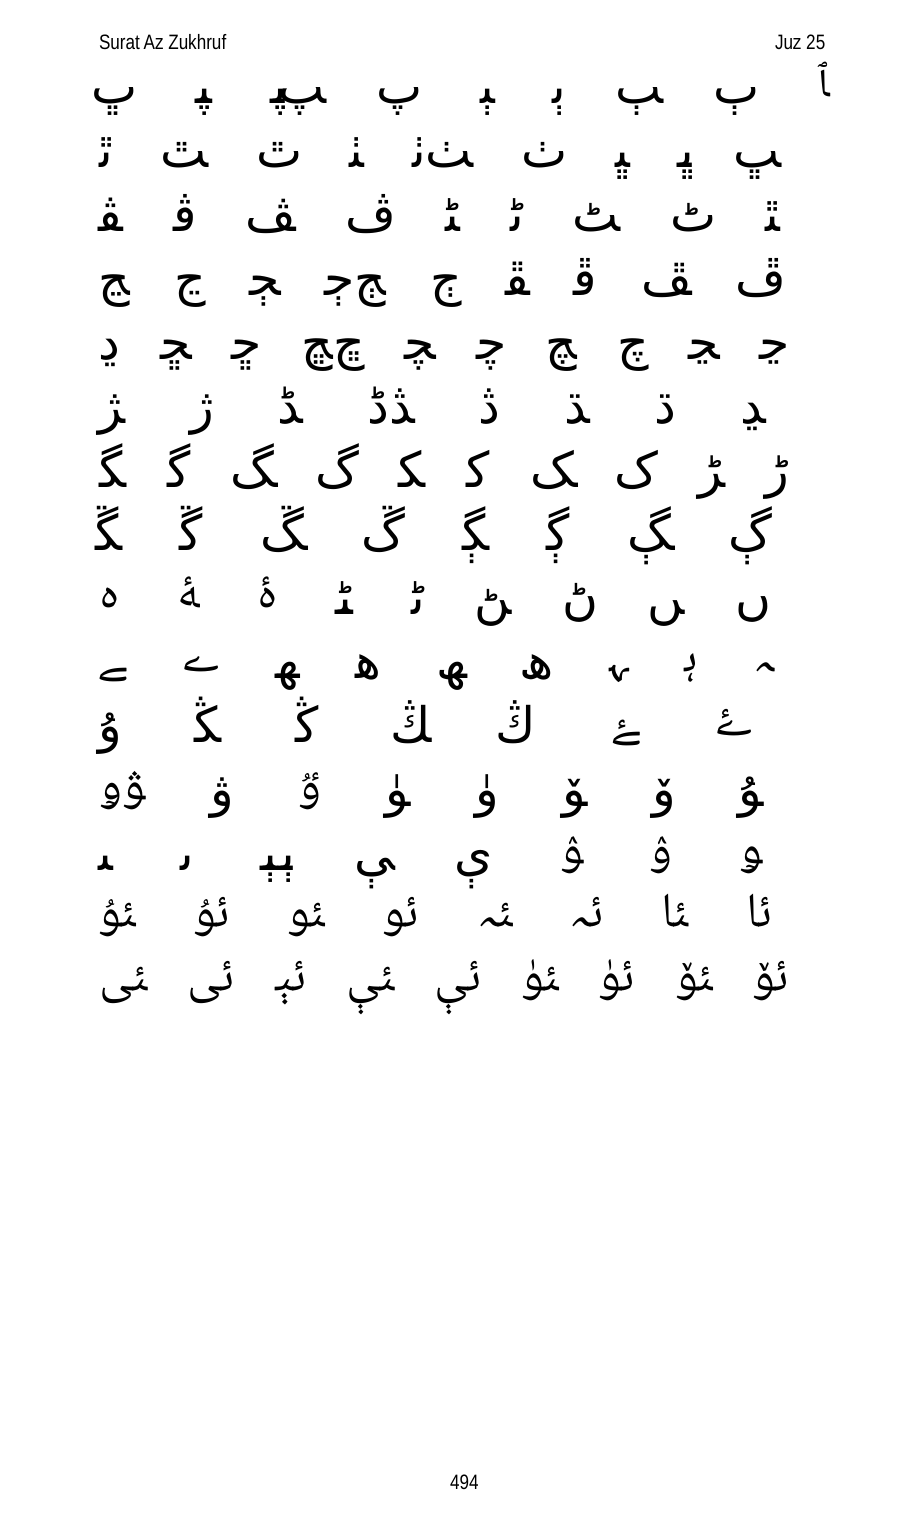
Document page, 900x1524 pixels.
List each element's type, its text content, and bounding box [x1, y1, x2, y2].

text ﮧ ﮨ ﮩ ﮪ ﮫ ﮬ ﮭ ﮮ ﮯ [99, 635, 829, 698]
text ﮞ ﮟ ﮠ ﮡ ﮢ ﮣ ﮤ ﮥ ﮦ [99, 571, 829, 635]
text ﮖ ﮗ ﮘ ﮙ ﮚ ﮛ ﮜ ﮝ [99, 507, 829, 571]
text ﯪ ﯫ ﯬ ﯭ ﯮ ﯯ ﯰ ﯱ [99, 890, 829, 954]
text ﭸ ﭹ ﭺ ﭻ ﭼ ﭽ ﭾﭿ ﮀ ﮁ ﮂ [99, 315, 829, 379]
text ﮌ ﮍ ﮎ ﮏ ﮐ ﮑ ﮒ ﮓ ﮔ ﮕ [99, 443, 829, 507]
text ﯲ ﯳ ﯴ ﯵ ﯶ ﯷ ﯸ ﯹ ﯺ [99, 954, 829, 1018]
text ﭥ ﭦ ﭧ ﭨ ﭩ ﭪ ﭫ ﭬ ﭭ [99, 188, 829, 252]
text ﯡ ﯢ ﯣ ﯤ ﯥ ﯦﯧ ﯨ ﯩ [99, 826, 829, 890]
text ﭛ ﭜ ﭝ ﭞ ﭟﭠ ﭡ ﭢ ﭣ ﭤ [99, 124, 829, 188]
text ﭮ ﭯ ﭰ ﭱ ﭲ ﭳﭴ ﭵ ﭶ ﭷ [99, 252, 829, 315]
text ﯘ ﯙ ﯚ ﯛ ﯜ ﯝ ﯞ ﯟﯠ [99, 762, 829, 826]
text ﭑ ﭒ ﭓ ﭔ ﭕ ﭖ ﭗﭘ ﭙ ﭚ [99, 60, 829, 124]
text ﮰ ﮱ ﯓ ﯔ ﯕ ﯖ ﯗ [99, 698, 829, 762]
text ﮃ ﮄ ﮅ ﮆ ﮇﮈ ﮉ ﮊ ﮋ [99, 379, 829, 443]
